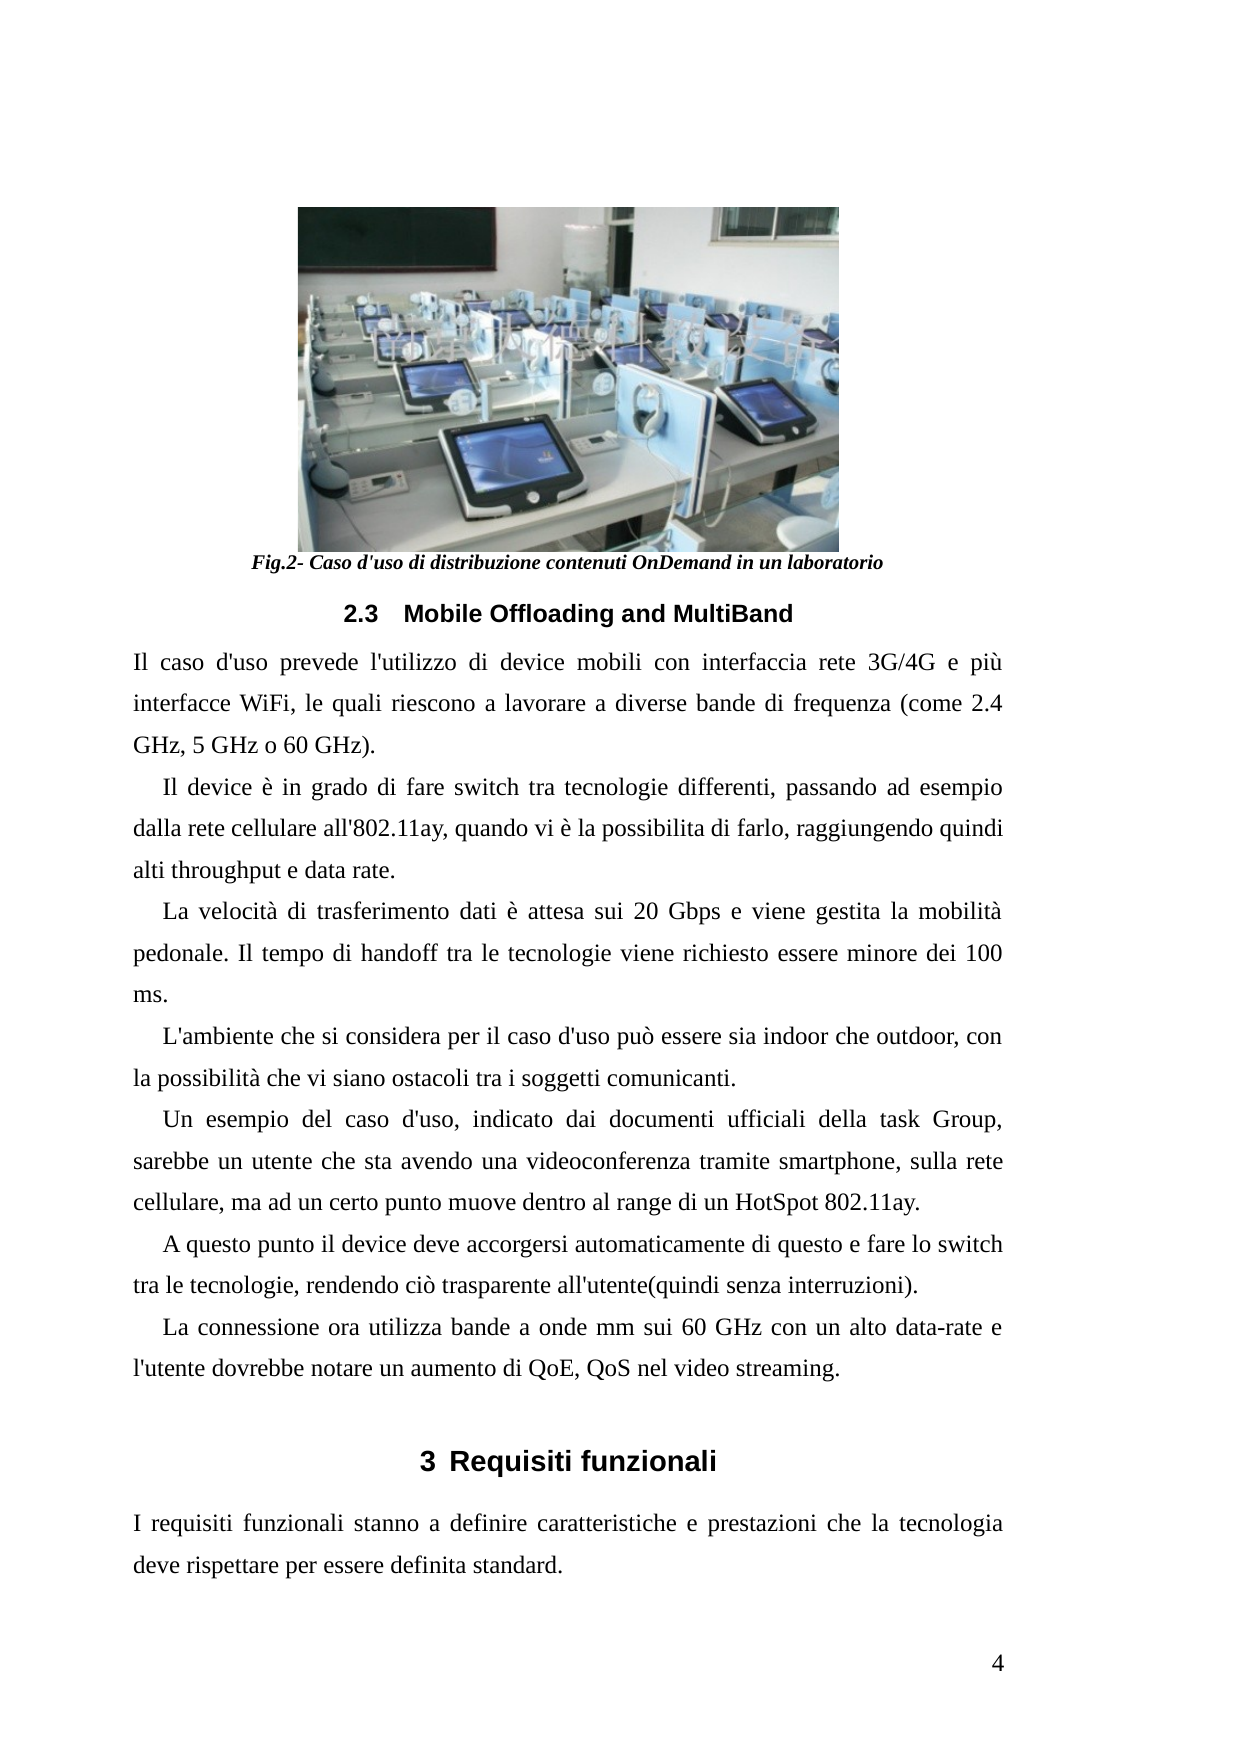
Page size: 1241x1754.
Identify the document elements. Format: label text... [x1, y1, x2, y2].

text L'ambiente che si considera per il caso d'uso può essere sia indoor che outdoor, con la possibilità che vi siano ostacoli tra i soggetti comunicanti. [133, 1022, 1004, 1091]
text La velocità di trasferimento dati è attesa sui 20 Gbps e viene gestita la mobilità pedonale. Il tempo di handoff tra le tecnologie viene richiesto essere minore dei 100 ms. [133, 897, 1004, 1008]
text Un esempio del caso d'uso, indicato dai documenti ufficiali della task Group, sarebbe un utente che sta avendo una videoconferenza tramite smartphone, sulla rete cellulare, ma ad un certo punto muove dentro al range di un HotSpot 802.11ay. [133, 1105, 1004, 1216]
text Il device è in grado di fare switch tra tecnologie differenti, passando ad esempio dalla rete cellulare all'802.11ay, quando vi è la possibilita di farlo, raggiungendo quindi alti throughput e data rate. [133, 773, 1004, 883]
text Il caso d'uso prevede l'utilizzo di device mobili con interfaccia rete 3G/4G e più interfacce WiFi, le quali riescono a lavorare a diverse bande di frequenza (come 2.4 GHz, 5 GHz o 60 GHz). [133, 648, 1004, 759]
text I requisiti funzionali stanno a definire caratteristiche e prestazioni che la tecnologia deve rispettare per essere definita standard. [133, 1509, 1004, 1579]
text A questo punto il device deve accorgersi automaticamente di questo e fare lo switch tra le tecnologie, rendendo ciò trasparente all'utente(quindi senza interruzioni). [133, 1230, 1004, 1299]
subtitle Requisiti funzionali [133, 1444, 1004, 1477]
picture [297, 207, 839, 552]
subtitle Mobile Offloading and MultiBand [133, 600, 1004, 628]
text La connessione ora utilizza bande a onde mm sui 60 GHz con un alto data-rate e l'utente dovrebbe notare un aumento di QoE, QoS nel video streaming. [133, 1313, 1004, 1382]
text Fig.2- Caso d'uso di distribuzione contenuti OnDemand in un laboratorio [133, 207, 1004, 574]
